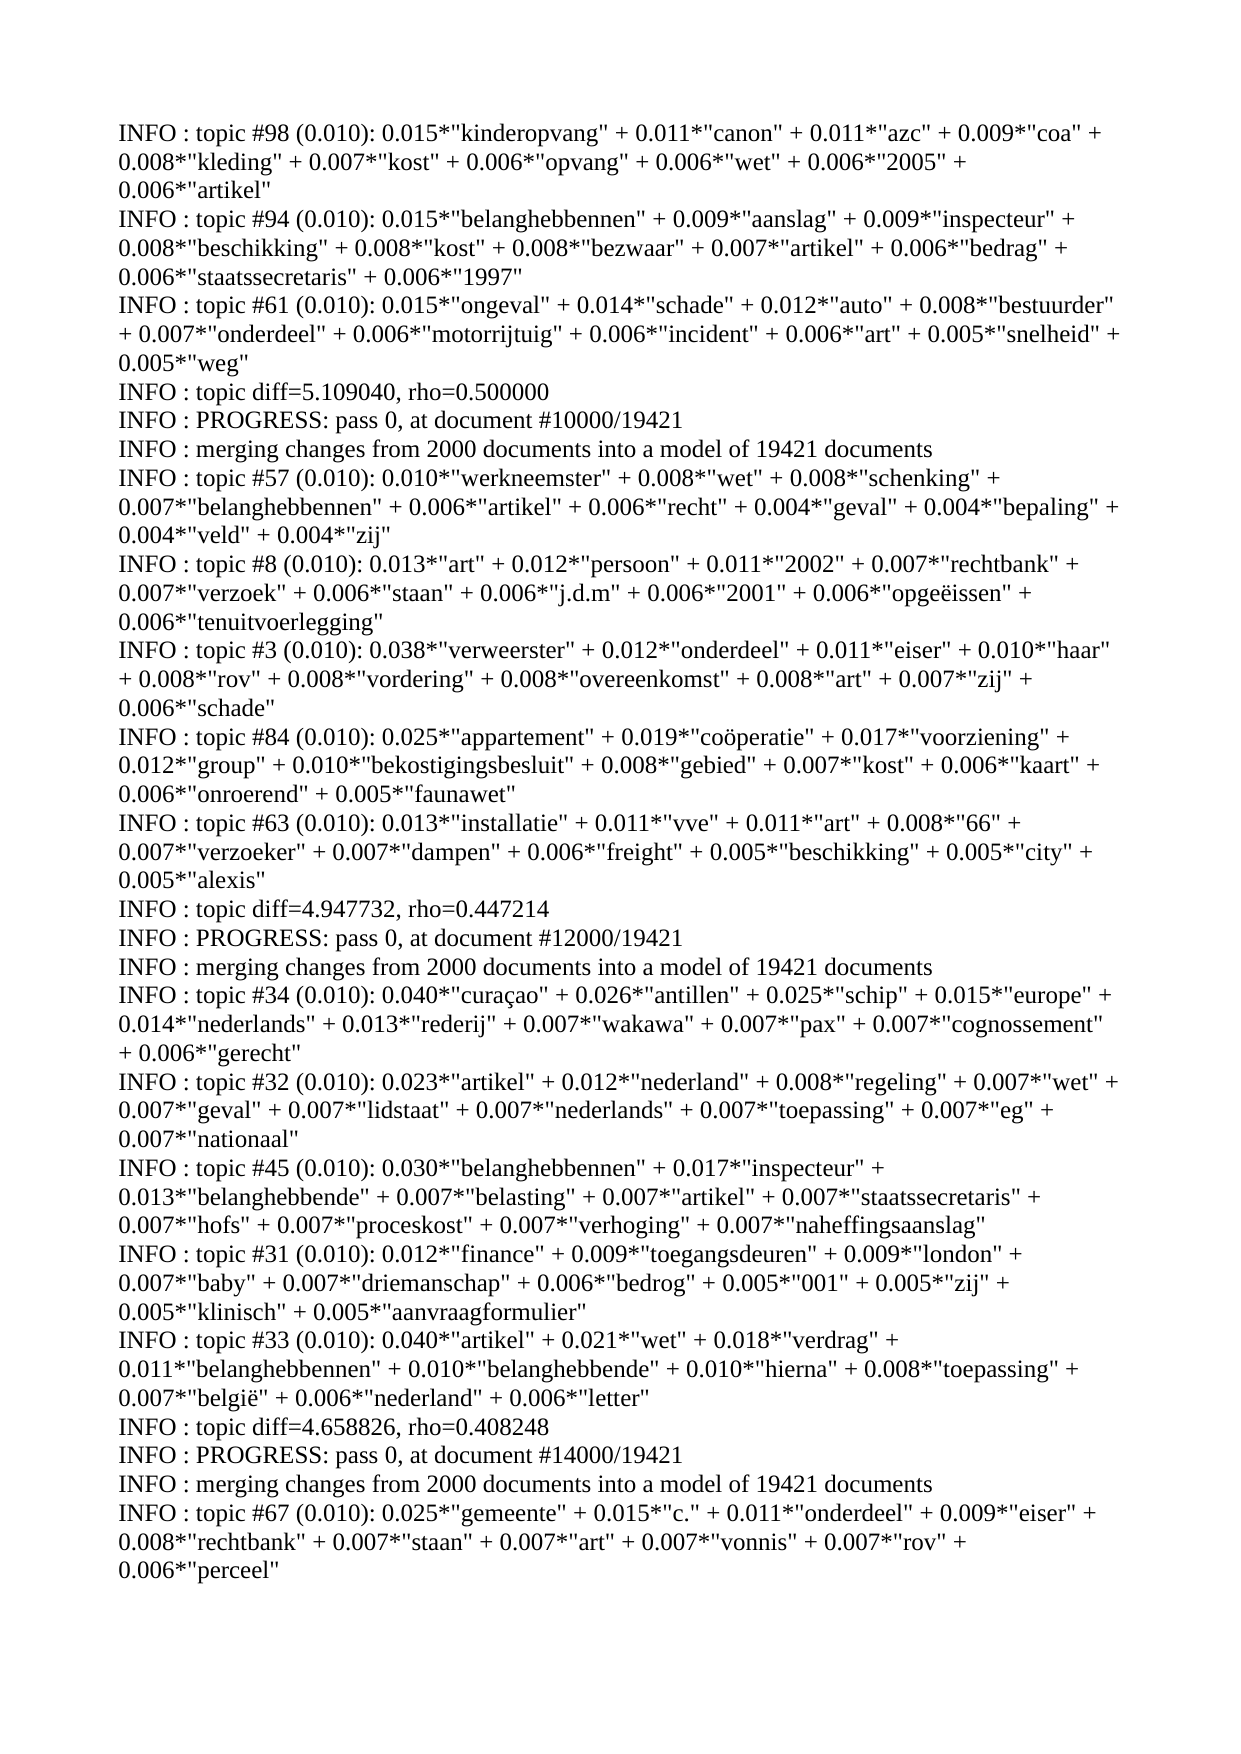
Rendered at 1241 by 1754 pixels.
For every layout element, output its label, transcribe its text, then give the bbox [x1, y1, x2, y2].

text INFO : topic #33 (0.010): 0.040*"artikel" + 0.021*"wet" + 0.018*"verdrag" + 0.011*"belanghebbennen" + 0.010*"belanghebbende" + 0.010*"hierna" + 0.008*"toepassing" + 0.007*"belgië" + 0.006*"nederland" + 0.006*"letter" [118, 1326, 1122, 1412]
text INFO : topic diff=5.109040, rho=0.500000 [118, 377, 1122, 406]
text INFO : PROGRESS: pass 0, at document #10000/19421 [118, 406, 1122, 434]
text INFO : merging changes from 2000 documents into a model of 19421 documents [118, 952, 1122, 981]
text INFO : topic #67 (0.010): 0.025*"gemeente" + 0.015*"c." + 0.011*"onderdeel" + 0.009*"eiser" + 0.008*"rechtbank" + 0.007*"staan" + 0.007*"art" + 0.007*"vonnis" + 0.007*"rov" + 0.006*"perceel" [118, 1498, 1122, 1584]
text INFO : merging changes from 2000 documents into a model of 19421 documents [118, 1469, 1122, 1498]
text INFO : PROGRESS: pass 0, at document #12000/19421 [118, 923, 1122, 952]
text INFO : topic #98 (0.010): 0.015*"kinderopvang" + 0.011*"canon" + 0.011*"azc" + 0.009*"coa" + 0.008*"kleding" + 0.007*"kost" + 0.006*"opvang" + 0.006*"wet" + 0.006*"2005" + 0.006*"artikel" [118, 118, 1122, 204]
text INFO : topic #34 (0.010): 0.040*"curaçao" + 0.026*"antillen" + 0.025*"schip" + 0.015*"europe" + 0.014*"nederlands" + 0.013*"rederij" + 0.007*"wakawa" + 0.007*"pax" + 0.007*"cognossement" + 0.006*"gerecht" [118, 981, 1122, 1067]
text INFO : topic #45 (0.010): 0.030*"belanghebbennen" + 0.017*"inspecteur" + 0.013*"belanghebbende" + 0.007*"belasting" + 0.007*"artikel" + 0.007*"staatssecretaris" + 0.007*"hofs" + 0.007*"proceskost" + 0.007*"verhoging" + 0.007*"naheffingsaanslag" [118, 1153, 1122, 1239]
text INFO : topic diff=4.658826, rho=0.408248 [118, 1412, 1122, 1441]
text INFO : topic #61 (0.010): 0.015*"ongeval" + 0.014*"schade" + 0.012*"auto" + 0.008*"bestuurder" + 0.007*"onderdeel" + 0.006*"motorrijtuig" + 0.006*"incident" + 0.006*"art" + 0.005*"snelheid" + 0.005*"weg" [118, 291, 1122, 377]
text INFO : topic #8 (0.010): 0.013*"art" + 0.012*"persoon" + 0.011*"2002" + 0.007*"rechtbank" + 0.007*"verzoek" + 0.006*"staan" + 0.006*"j.d.m" + 0.006*"2001" + 0.006*"opgeëissen" + 0.006*"tenuitvoerlegging" [118, 549, 1122, 636]
text INFO : topic #32 (0.010): 0.023*"artikel" + 0.012*"nederland" + 0.008*"regeling" + 0.007*"wet" + 0.007*"geval" + 0.007*"lidstaat" + 0.007*"nederlands" + 0.007*"toepassing" + 0.007*"eg" + 0.007*"nationaal" [118, 1067, 1122, 1153]
text INFO : topic #94 (0.010): 0.015*"belanghebbennen" + 0.009*"aanslag" + 0.009*"inspecteur" + 0.008*"beschikking" + 0.008*"kost" + 0.008*"bezwaar" + 0.007*"artikel" + 0.006*"bedrag" + 0.006*"staatssecretaris" + 0.006*"1997" [118, 204, 1122, 291]
text INFO : topic #3 (0.010): 0.038*"verweerster" + 0.012*"onderdeel" + 0.011*"eiser" + 0.010*"haar" + 0.008*"rov" + 0.008*"vordering" + 0.008*"overeenkomst" + 0.008*"art" + 0.007*"zij" + 0.006*"schade" [118, 636, 1122, 722]
text INFO : merging changes from 2000 documents into a model of 19421 documents [118, 434, 1122, 463]
text INFO : topic #31 (0.010): 0.012*"finance" + 0.009*"toegangsdeuren" + 0.009*"london" + 0.007*"baby" + 0.007*"driemanschap" + 0.006*"bedrog" + 0.005*"001" + 0.005*"zij" + 0.005*"klinisch" + 0.005*"aanvraagformulier" [118, 1239, 1122, 1326]
text INFO : PROGRESS: pass 0, at document #14000/19421 [118, 1441, 1122, 1469]
text INFO : topic #63 (0.010): 0.013*"installatie" + 0.011*"vve" + 0.011*"art" + 0.008*"66" + 0.007*"verzoeker" + 0.007*"dampen" + 0.006*"freight" + 0.005*"beschikking" + 0.005*"city" + 0.005*"alexis" [118, 808, 1122, 894]
text INFO : topic diff=4.947732, rho=0.447214 [118, 894, 1122, 923]
text INFO : topic #57 (0.010): 0.010*"werkneemster" + 0.008*"wet" + 0.008*"schenking" + 0.007*"belanghebbennen" + 0.006*"artikel" + 0.006*"recht" + 0.004*"geval" + 0.004*"bepaling" + 0.004*"veld" + 0.004*"zij" [118, 463, 1122, 549]
text INFO : topic #84 (0.010): 0.025*"appartement" + 0.019*"coöperatie" + 0.017*"voorziening" + 0.012*"group" + 0.010*"bekostigingsbesluit" + 0.008*"gebied" + 0.007*"kost" + 0.006*"kaart" + 0.006*"onroerend" + 0.005*"faunawet" [118, 722, 1122, 808]
